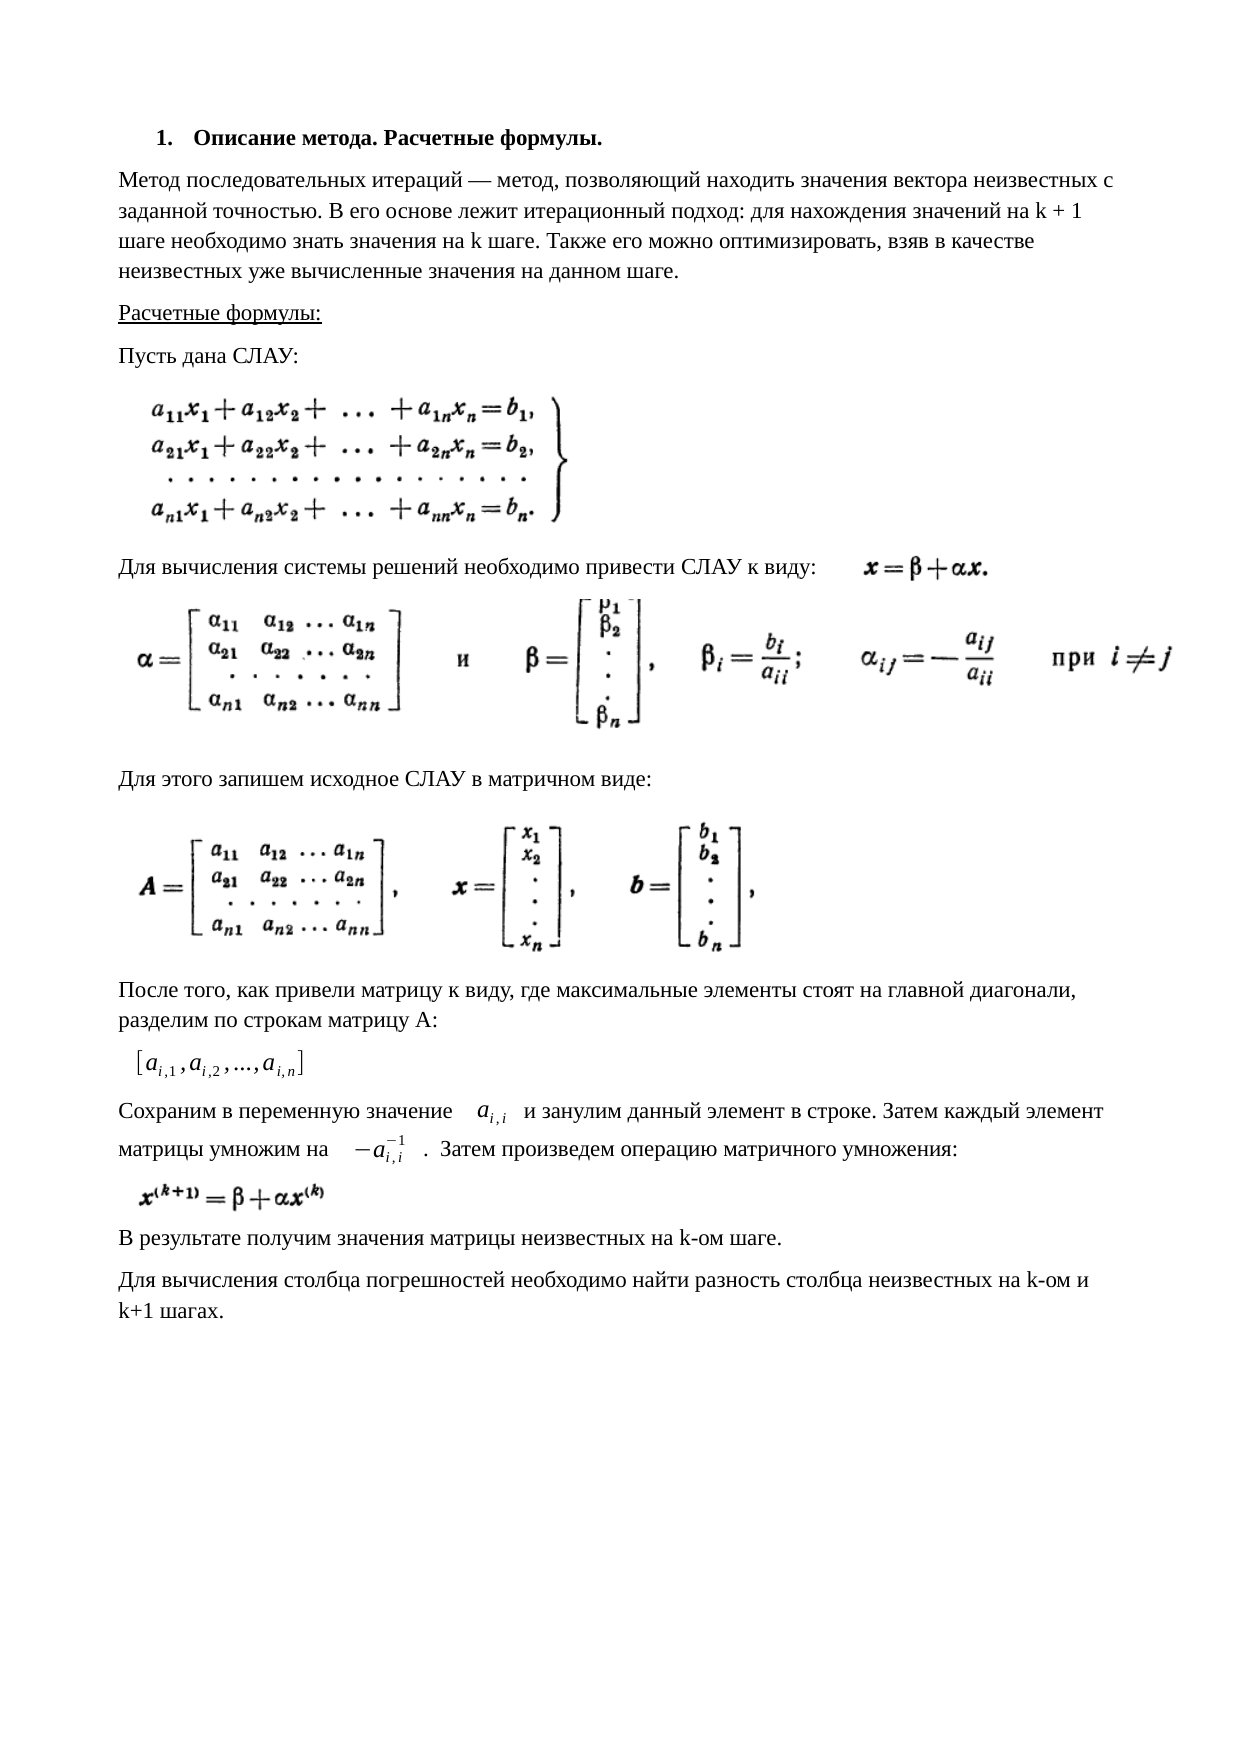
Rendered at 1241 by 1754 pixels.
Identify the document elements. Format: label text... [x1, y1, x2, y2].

text Пусть дана СЛАУ: [118, 342, 1122, 368]
text В результате получим значения матрицы неизвестных на k-ом шаге. [118, 1224, 1122, 1251]
text [1002, 553, 1122, 579]
picture [122, 1175, 335, 1213]
text Сохраним в переменную значение и занулим данный элемент в строке. Затем каждый элемент матрицы умножим на . Затем произведем операцию матричного умножения: [118, 1096, 1122, 1166]
picture [93, 817, 777, 959]
text Для вычисления системы решений необходимо привести СЛАУ к виду: [118, 553, 846, 579]
text Для этого запишем исходное СЛАУ в матричном виде: [118, 764, 1122, 791]
text Метод последовательных итераций — метод, позволяющий находить значения вектора неизвестных с заданной точностью. В его основе лежит итерационный подход: для нахождения значений на k + 1 шаге необходимо знать значения на k шаге. Также его можно оптимизировать, взяв в качестве неизвестных уже вычисленные значения на данном шаге. [118, 166, 1122, 283]
picture [846, 549, 1002, 589]
text После того, как привели матрицу к виду, где максимальные элементы стоят на главной диагонали, разделим по строкам матрицу А: [118, 976, 1122, 1033]
picture [129, 383, 574, 538]
picture [668, 621, 1182, 690]
text Расчетные формулы: [118, 299, 1122, 326]
text Для вычисления столбца погрешностей необходимо найти разность столбца неизвестных на k-ом и k+1 шагах. [118, 1266, 1122, 1323]
list Описание метода. Расчетные формулы. [156, 124, 1122, 151]
picture [115, 599, 660, 733]
